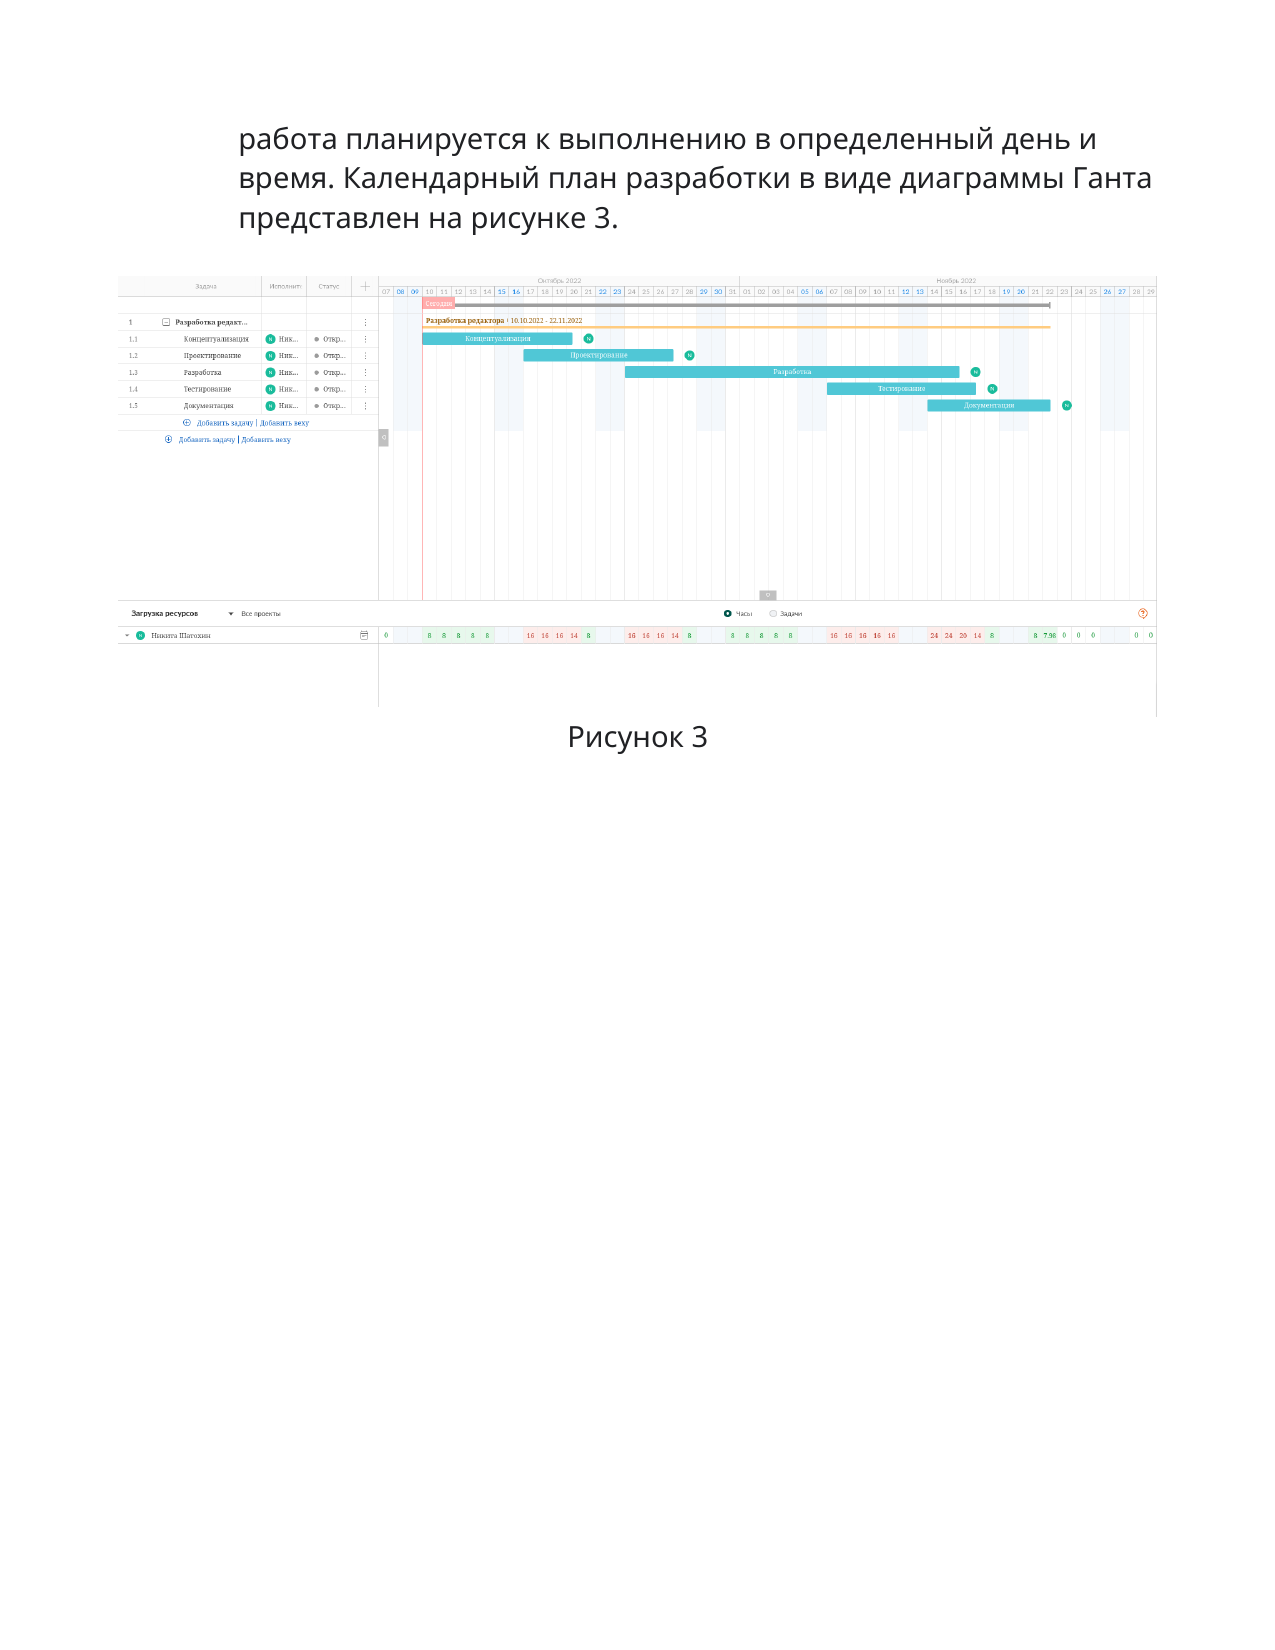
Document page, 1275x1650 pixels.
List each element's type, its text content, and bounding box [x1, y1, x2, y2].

list работа планируется к выполнению в определенный день и время. Календарный план разработки в виде диаграммы Ганта представлен на рисунке 3. [197, 118, 1157, 237]
picture [118, 276, 1157, 717]
text Рисунок 3 [118, 717, 1157, 756]
